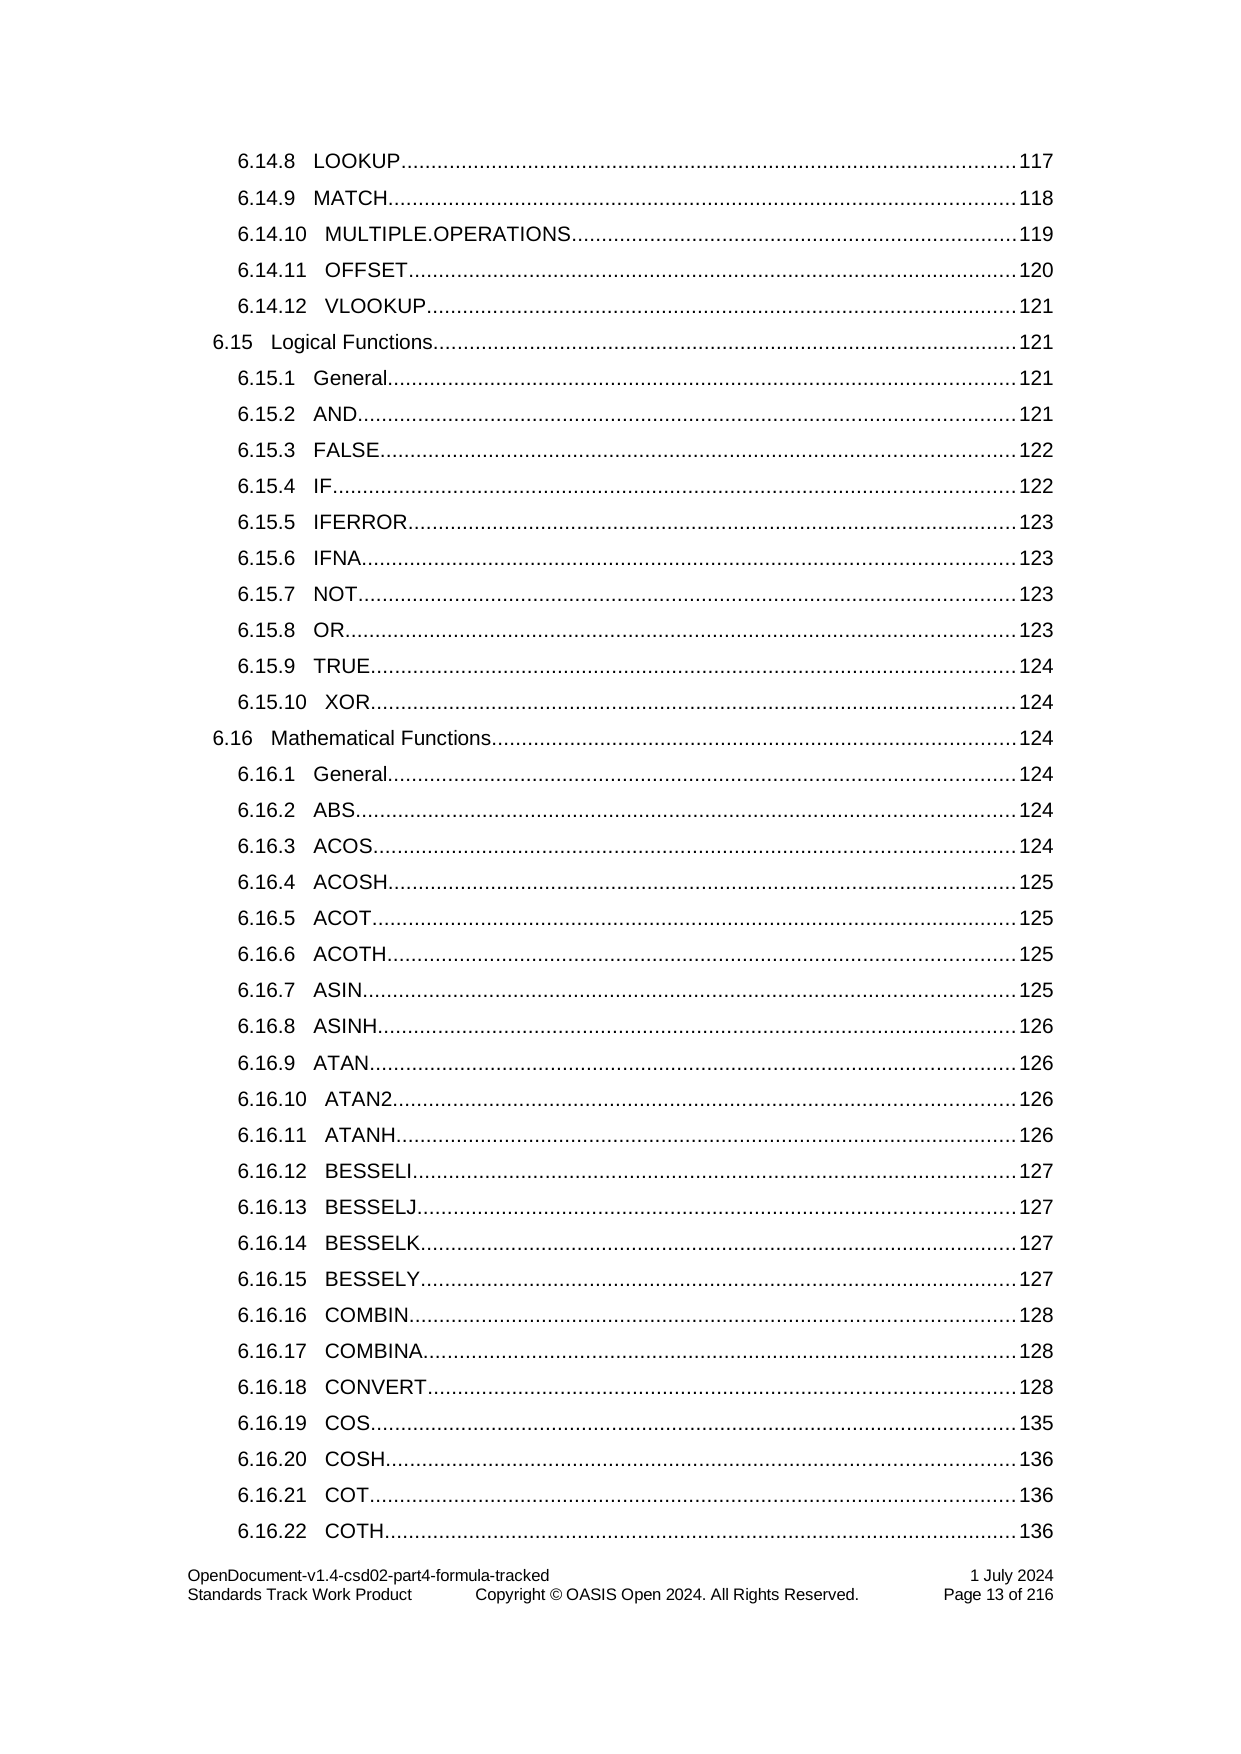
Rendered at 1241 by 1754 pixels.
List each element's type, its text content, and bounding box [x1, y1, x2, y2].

text 6.16.13 BESSELJ 127 [237, 1195, 1053, 1219]
text 6.16.1 General 124 [237, 763, 1053, 786]
text 6.16.17 COMBINA 128 [237, 1339, 1053, 1363]
text 6.16.22 COTH 136 [237, 1519, 1053, 1543]
text 6.16.19 COS 135 [237, 1411, 1053, 1435]
text 6.14.12 VLOOKUP 121 [237, 294, 1053, 318]
text 6.14.8 LOOKUP 117 [237, 150, 1053, 173]
text 6.16.8 ASINH 126 [237, 1015, 1053, 1038]
text 6.16.11 ATANH 126 [237, 1123, 1053, 1147]
text 6.15.3 FALSE 122 [237, 438, 1053, 462]
text 6.16.18 CONVERT 128 [237, 1375, 1053, 1399]
text 6.15.5 IFERROR 123 [237, 510, 1053, 534]
text 6.15.9 TRUE 124 [237, 654, 1053, 678]
text 6.16.7 ASIN 125 [237, 979, 1053, 1002]
text 6.16 Mathematical Functions 124 [212, 727, 1053, 750]
text 6.16.5 ACOT 125 [237, 907, 1053, 930]
text 6.15.7 NOT 123 [237, 582, 1053, 606]
text 6.16.16 COMBIN 128 [237, 1303, 1053, 1327]
text 6.15.8 OR 123 [237, 618, 1053, 642]
text 6.14.11 OFFSET 120 [237, 258, 1053, 282]
text 6.16.12 BESSELI 127 [237, 1159, 1053, 1183]
text 6.16.6 ACOTH 125 [237, 943, 1053, 966]
text 6.15.6 IFNA 123 [237, 546, 1053, 570]
text 6.15.1 General 121 [237, 366, 1053, 390]
text 6.16.9 ATAN 126 [237, 1051, 1053, 1074]
text 6.16.10 ATAN2 126 [237, 1087, 1053, 1111]
text 6.16.4 ACOSH 125 [237, 871, 1053, 894]
text 6.16.21 COT 136 [237, 1483, 1053, 1507]
text 6.16.15 BESSELY 127 [237, 1267, 1053, 1291]
text 6.15.4 IF 122 [237, 474, 1053, 498]
text 6.15.10 XOR 124 [237, 691, 1053, 714]
text 6.16.20 COSH 136 [237, 1447, 1053, 1471]
text 6.14.10 MULTIPLE.OPERATIONS 119 [237, 222, 1053, 246]
text 6.14.9 MATCH 118 [237, 186, 1053, 209]
text 6.15 Logical Functions 121 [212, 330, 1053, 354]
text 6.16.2 ABS 124 [237, 799, 1053, 822]
text 6.15.2 AND 121 [237, 402, 1053, 426]
text 6.16.14 BESSELK 127 [237, 1231, 1053, 1255]
text 6.16.3 ACOS 124 [237, 835, 1053, 858]
